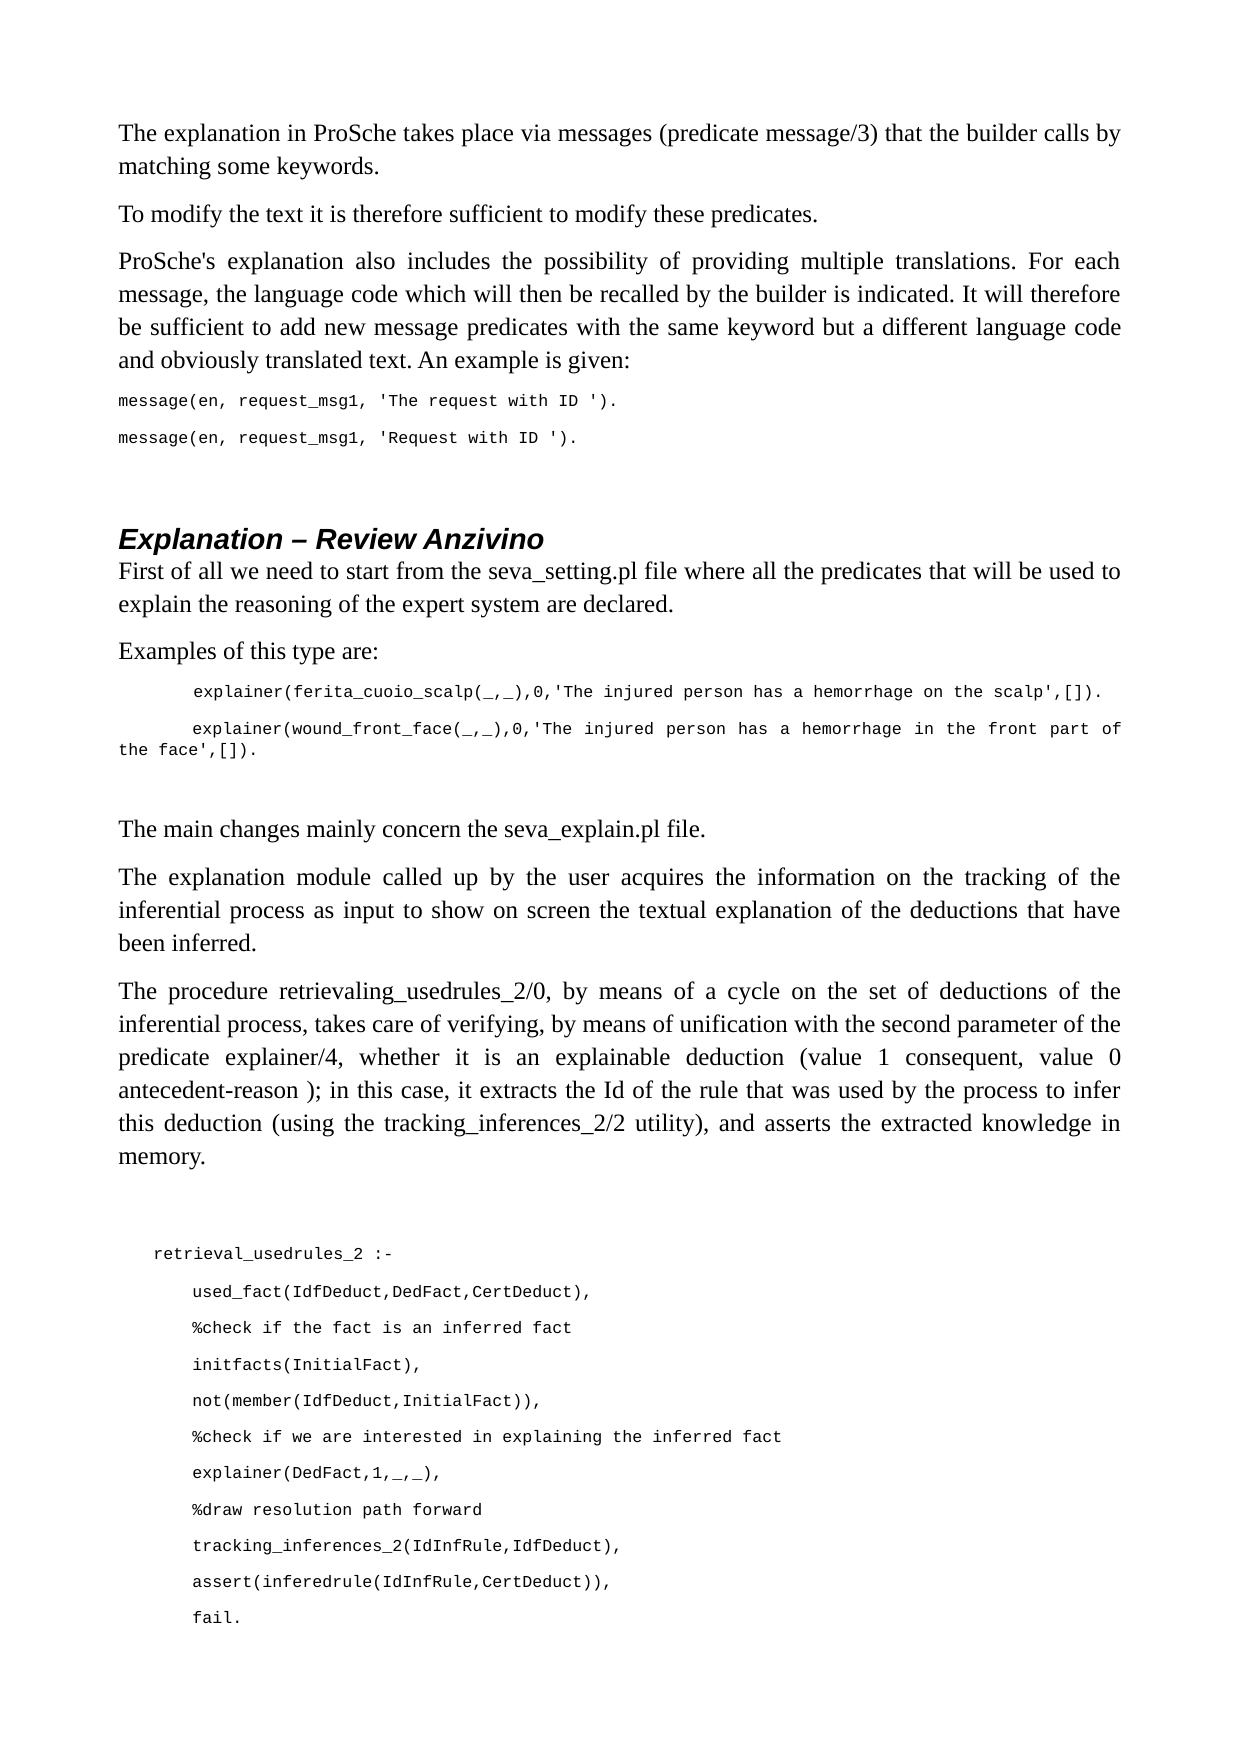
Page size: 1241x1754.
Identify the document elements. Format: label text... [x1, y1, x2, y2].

text To modify the text it is therefore sufficient to modify these predicates. [118, 199, 1122, 227]
text %check if we are interested in explaining the inferred fact [118, 1429, 1122, 1447]
text The explanation in ProSche takes place via messages (predicate message/3) that the builder calls by matching some keywords. [118, 118, 1122, 180]
text message(en, request_msg1, 'Request with ID '). [118, 429, 1122, 448]
text %draw resolution path forward [118, 1501, 1122, 1520]
text fail. [118, 1610, 1122, 1629]
text Examples of this type are: [118, 636, 1122, 665]
text The main changes mainly concern the seva_explain.pl file. [118, 814, 1122, 843]
text not(member(IdfDeduct,InitialFact)), [118, 1392, 1122, 1411]
text used_fact(IdfDeduct,DedFact,CertDeduct), [118, 1284, 1122, 1302]
text message(en, request_msg1, 'The request with ID '). [118, 393, 1122, 412]
subtitle Explanation – Review Anzivino [118, 522, 1122, 556]
text The procedure retrievaling_usedrules_2/0, by means of a cycle on the set of deductions of the inferential process, takes care of verifying, by means of unification with the second parameter of the predicate explainer/4, whether it is an explainable deduction (value 1 consequent, value 0 antecedent-reason ); in this case, it extracts the Id of the rule that was used by the process to infer this deduction (using the tracking_inferences_2/2 utility), and asserts the extracted knowledge in memory. [118, 976, 1122, 1169]
text explainer(ferita_cuoio_scalp(_,_),0,'The injured person has a hemorrhage on the scalp',[]). [118, 684, 1122, 703]
text The explanation module called up by the user acquires the information on the tracking of the inferential process as input to show on screen the textual explanation of the deductions that have been inferred. [118, 862, 1122, 957]
text explainer(wound_front_face(_,_),0,'The injured person has a hemorrhage in the front part of the face',[]). [118, 720, 1122, 761]
text initfacts(InitialFact), [118, 1356, 1122, 1375]
text %check if the fact is an inferred fact [118, 1320, 1122, 1339]
text assert(inferedrule(IdInfRule,CertDeduct)), [118, 1574, 1122, 1592]
text explainer(DedFact,1,_,_), [118, 1465, 1122, 1484]
text ProSche's explanation also includes the possibility of providing multiple translations. For each message, the language code which will then be recalled by the builder is indicated. It will therefore be sufficient to add new message predicates with the same keyword but a different language code and obviously translated text. An example is given: [118, 246, 1122, 374]
text tracking_inferences_2(IdInfRule,IdfDeduct), [118, 1537, 1122, 1556]
text retrieval_usedrules_2 :- [118, 1236, 1122, 1265]
text First of all we need to start from the seva_setting.pl file where all the predicates that will be used to explain the reasoning of the expert system are declared. [118, 556, 1122, 618]
